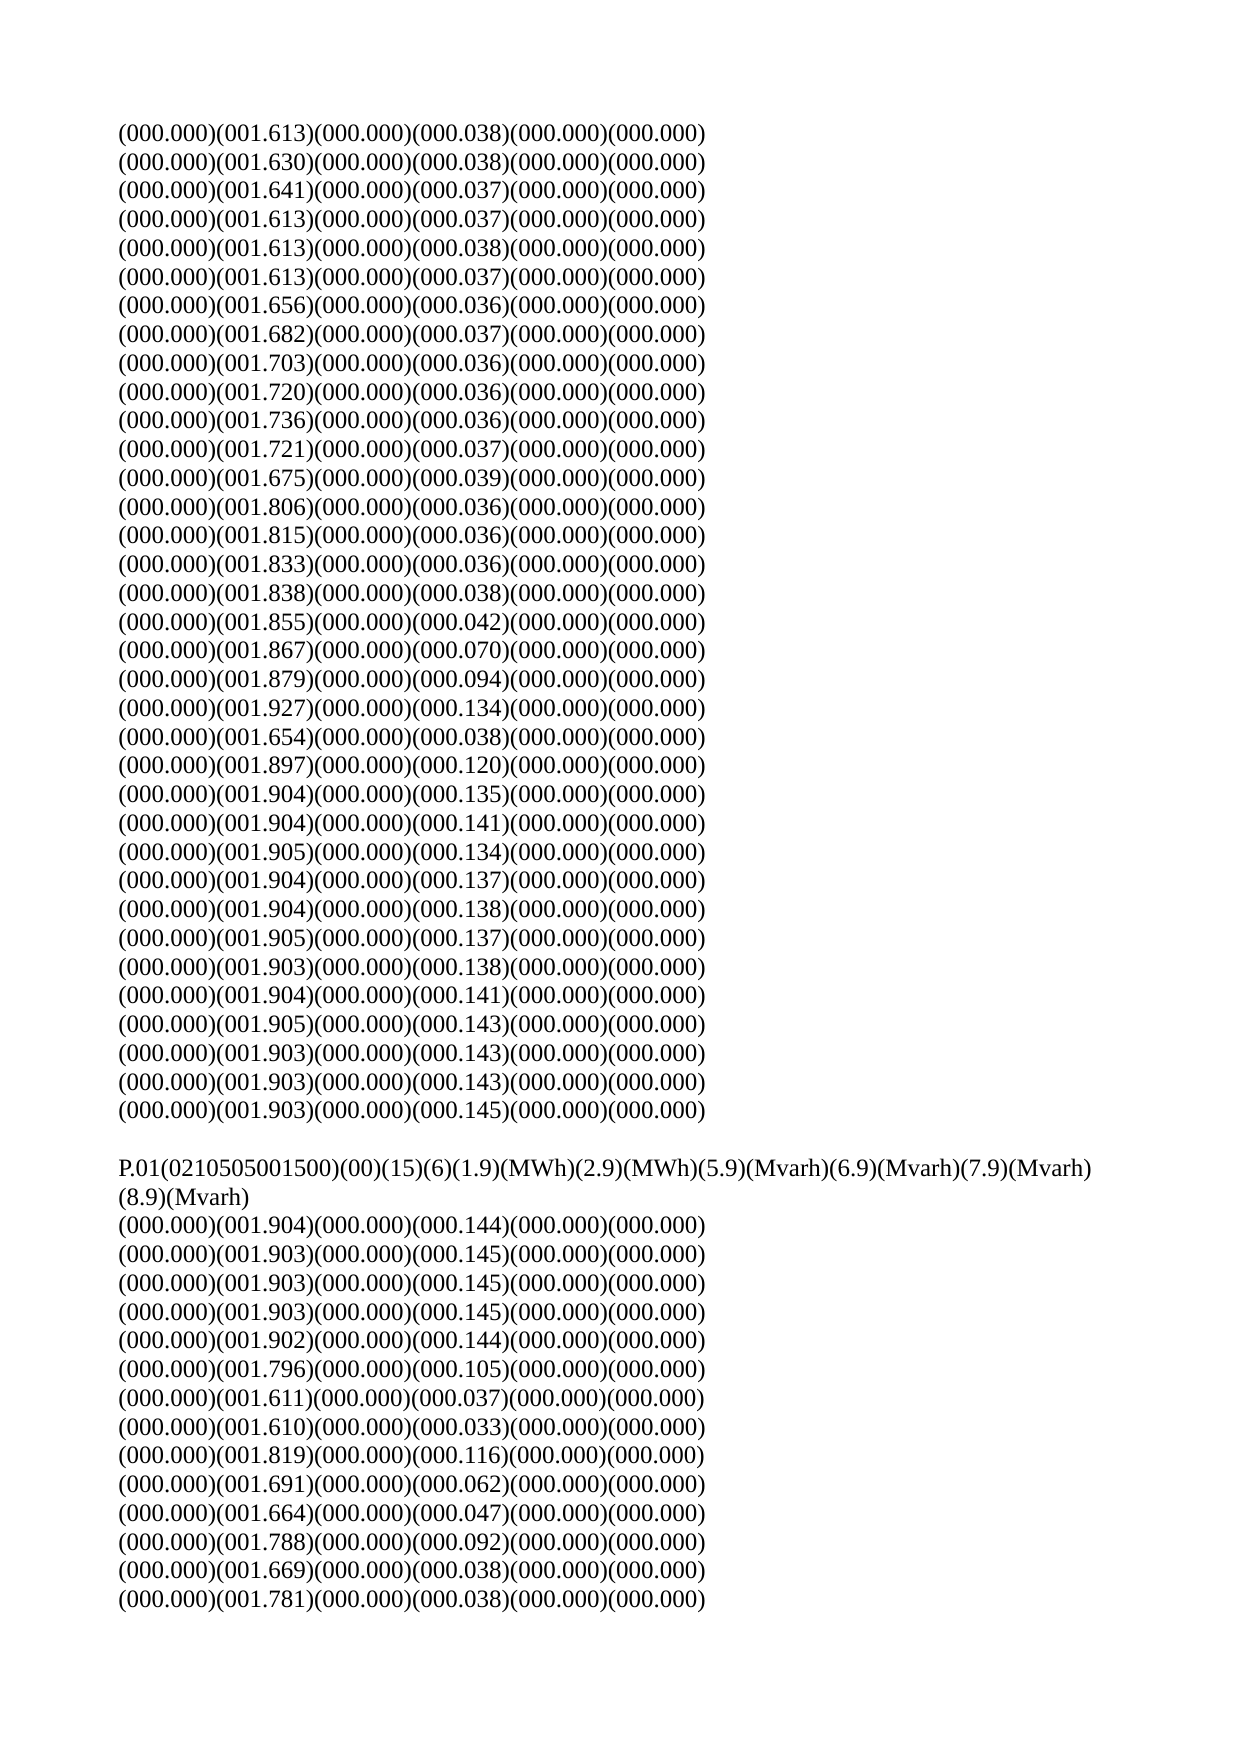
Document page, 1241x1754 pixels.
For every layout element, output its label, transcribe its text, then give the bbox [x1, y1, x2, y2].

text (000.000)(001.611)(000.000)(000.037)(000.000)(000.000) [118, 1383, 1122, 1412]
text (000.000)(001.903)(000.000)(000.145)(000.000)(000.000) [118, 1239, 1122, 1268]
text (000.000)(001.796)(000.000)(000.105)(000.000)(000.000) [118, 1354, 1122, 1383]
text (000.000)(001.641)(000.000)(000.037)(000.000)(000.000) [118, 176, 1122, 204]
text (000.000)(001.736)(000.000)(000.036)(000.000)(000.000) [118, 406, 1122, 434]
text (000.000)(001.806)(000.000)(000.036)(000.000)(000.000) [118, 492, 1122, 521]
text (000.000)(001.781)(000.000)(000.038)(000.000)(000.000) [118, 1584, 1122, 1613]
text (000.000)(001.613)(000.000)(000.038)(000.000)(000.000) [118, 233, 1122, 262]
text (000.000)(001.610)(000.000)(000.033)(000.000)(000.000) [118, 1412, 1122, 1441]
text (000.000)(001.675)(000.000)(000.039)(000.000)(000.000) [118, 463, 1122, 492]
text (000.000)(001.703)(000.000)(000.036)(000.000)(000.000) [118, 348, 1122, 377]
text (000.000)(001.838)(000.000)(000.038)(000.000)(000.000) [118, 578, 1122, 607]
text (000.000)(001.903)(000.000)(000.145)(000.000)(000.000) [118, 1297, 1122, 1326]
text (000.000)(001.902)(000.000)(000.144)(000.000)(000.000) [118, 1326, 1122, 1354]
text (000.000)(001.682)(000.000)(000.037)(000.000)(000.000) [118, 319, 1122, 348]
text (000.000)(001.721)(000.000)(000.037)(000.000)(000.000) [118, 434, 1122, 463]
text (000.000)(001.855)(000.000)(000.042)(000.000)(000.000) [118, 607, 1122, 636]
text (000.000)(001.879)(000.000)(000.094)(000.000)(000.000) [118, 664, 1122, 693]
text (000.000)(001.904)(000.000)(000.144)(000.000)(000.000) [118, 1211, 1122, 1239]
text (000.000)(001.903)(000.000)(000.145)(000.000)(000.000) [118, 1096, 1122, 1124]
text (000.000)(001.720)(000.000)(000.036)(000.000)(000.000) [118, 377, 1122, 406]
text (000.000)(001.904)(000.000)(000.135)(000.000)(000.000) [118, 779, 1122, 808]
text (000.000)(001.788)(000.000)(000.092)(000.000)(000.000) [118, 1527, 1122, 1556]
text (000.000)(001.654)(000.000)(000.038)(000.000)(000.000) [118, 722, 1122, 751]
text (000.000)(001.630)(000.000)(000.038)(000.000)(000.000) [118, 147, 1122, 176]
text (000.000)(001.904)(000.000)(000.138)(000.000)(000.000) [118, 894, 1122, 923]
text (000.000)(001.613)(000.000)(000.037)(000.000)(000.000) [118, 262, 1122, 291]
text (000.000)(001.904)(000.000)(000.141)(000.000)(000.000) [118, 808, 1122, 837]
text (000.000)(001.691)(000.000)(000.062)(000.000)(000.000) [118, 1469, 1122, 1498]
text (000.000)(001.927)(000.000)(000.134)(000.000)(000.000) [118, 693, 1122, 722]
text (000.000)(001.903)(000.000)(000.138)(000.000)(000.000) [118, 952, 1122, 981]
text (000.000)(001.905)(000.000)(000.137)(000.000)(000.000) [118, 923, 1122, 952]
text (000.000)(001.903)(000.000)(000.143)(000.000)(000.000) [118, 1038, 1122, 1067]
text (000.000)(001.905)(000.000)(000.143)(000.000)(000.000) [118, 1009, 1122, 1038]
text (000.000)(001.904)(000.000)(000.141)(000.000)(000.000) [118, 981, 1122, 1009]
text (000.000)(001.613)(000.000)(000.037)(000.000)(000.000) [118, 204, 1122, 233]
text (000.000)(001.669)(000.000)(000.038)(000.000)(000.000) [118, 1556, 1122, 1584]
text (000.000)(001.656)(000.000)(000.036)(000.000)(000.000) [118, 291, 1122, 319]
text (000.000)(001.819)(000.000)(000.116)(000.000)(000.000) [118, 1441, 1122, 1469]
text (000.000)(001.904)(000.000)(000.137)(000.000)(000.000) [118, 866, 1122, 894]
text (000.000)(001.867)(000.000)(000.070)(000.000)(000.000) [118, 636, 1122, 664]
text (000.000)(001.833)(000.000)(000.036)(000.000)(000.000) [118, 549, 1122, 578]
text (000.000)(001.903)(000.000)(000.143)(000.000)(000.000) [118, 1067, 1122, 1096]
text (000.000)(001.905)(000.000)(000.134)(000.000)(000.000) [118, 837, 1122, 866]
text (000.000)(001.613)(000.000)(000.038)(000.000)(000.000) [118, 118, 1122, 147]
text (000.000)(001.903)(000.000)(000.145)(000.000)(000.000) [118, 1268, 1122, 1297]
text P.01(0210505001500)(00)(15)(6)(1.9)(MWh)(2.9)(MWh)(5.9)(Mvarh)(6.9)(Mvarh)(7.9)(Mvarh)(8.9)(Mvarh) [118, 1153, 1122, 1211]
text (000.000)(001.664)(000.000)(000.047)(000.000)(000.000) [118, 1498, 1122, 1527]
text (000.000)(001.897)(000.000)(000.120)(000.000)(000.000) [118, 751, 1122, 779]
text (000.000)(001.815)(000.000)(000.036)(000.000)(000.000) [118, 521, 1122, 549]
